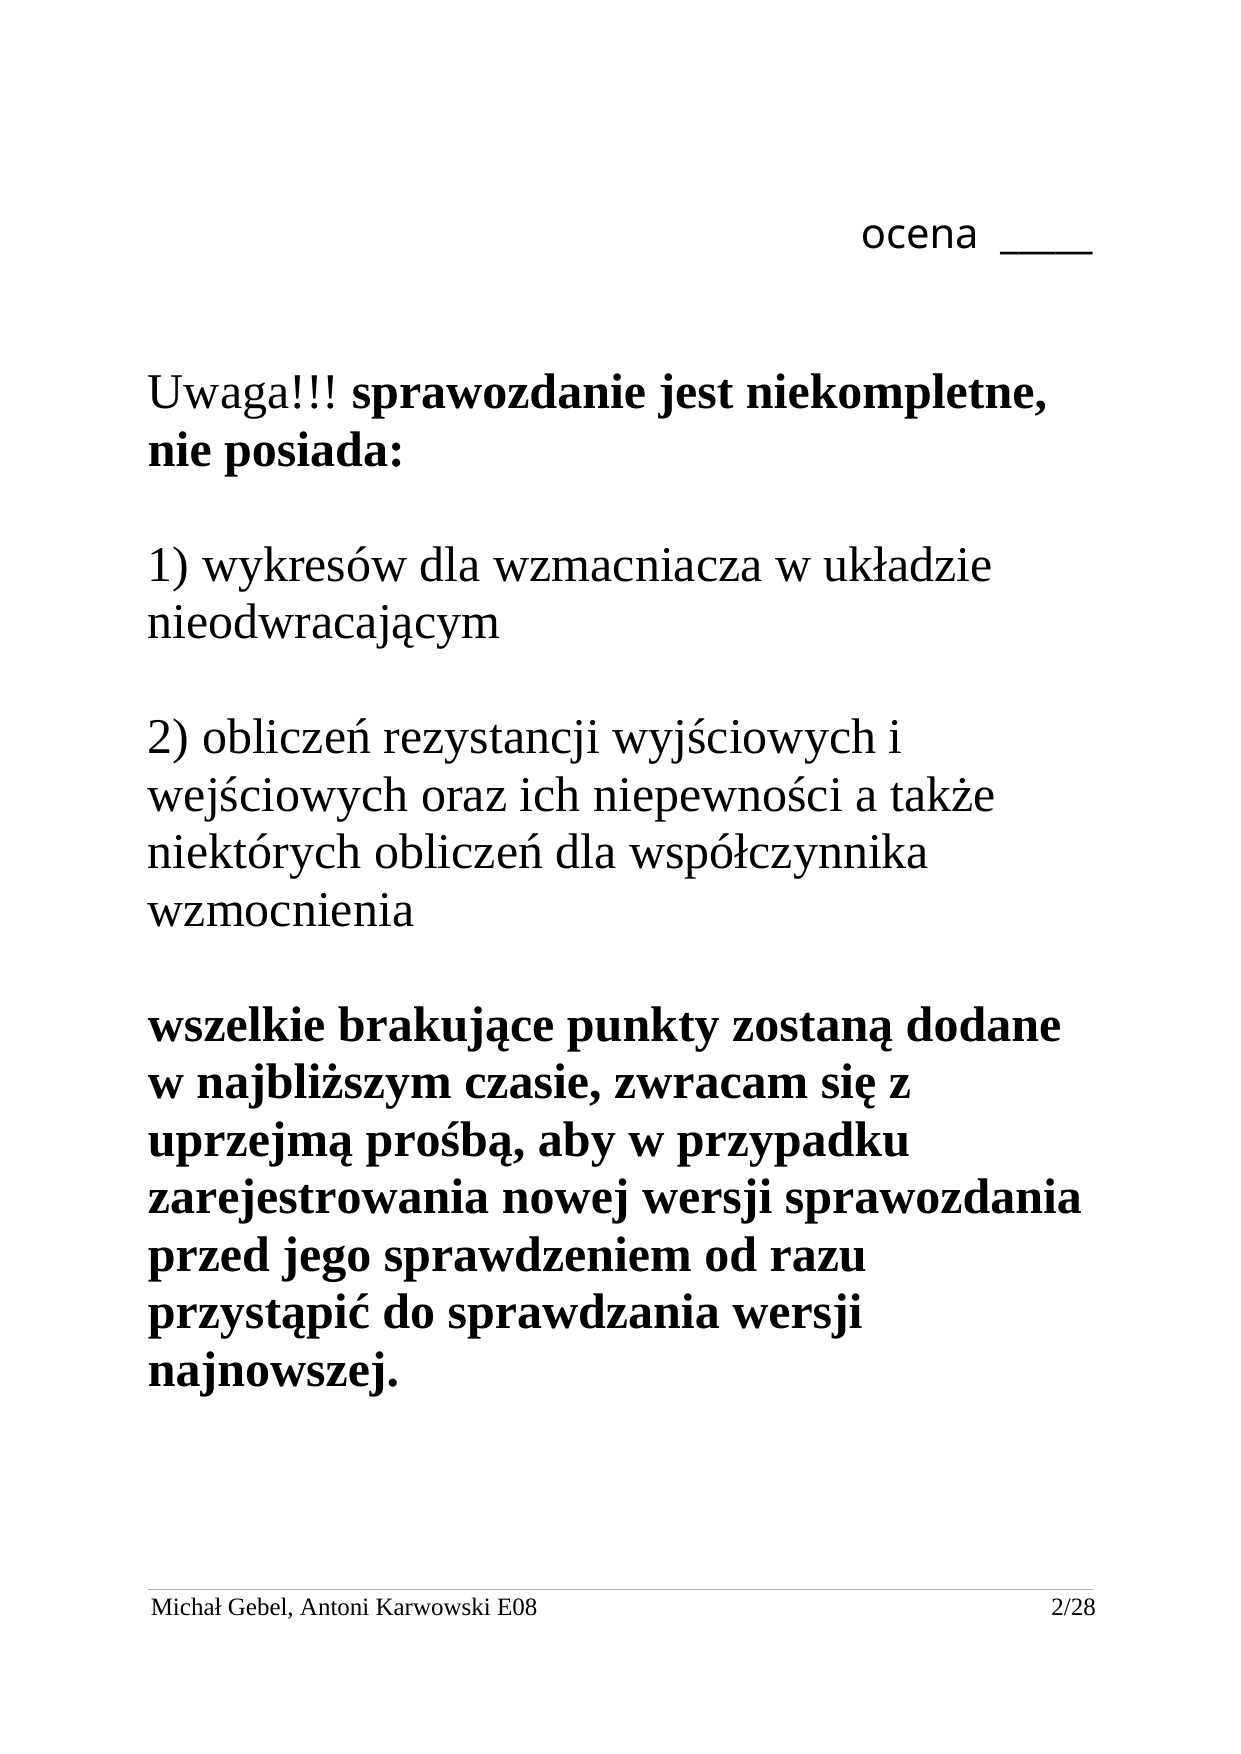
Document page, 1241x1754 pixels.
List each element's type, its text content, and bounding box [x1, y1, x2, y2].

text ocena _____ [148, 204, 1093, 261]
text 2) obliczeń rezystancji wyjściowych i wejściowych oraz ich niepewności a także niektórych obliczeń dla współczynnika wzmocnienia [148, 707, 1093, 937]
text wszelkie brakujące punkty zostaną dodane w najbliższym czasie, zwracam się z uprzejmą prośbą, aby w przypadku zarejestrowania nowej wersji sprawozdania przed jego sprawdzeniem od razu przystąpić do sprawdzania wersji najnowszej. [148, 994, 1093, 1397]
text 1) wykresów dla wzmacniacza w układzie nieodwracającym [148, 534, 1093, 649]
text Uwaga!!! sprawozdanie jest niekompletne, nie posiada: [148, 362, 1093, 477]
